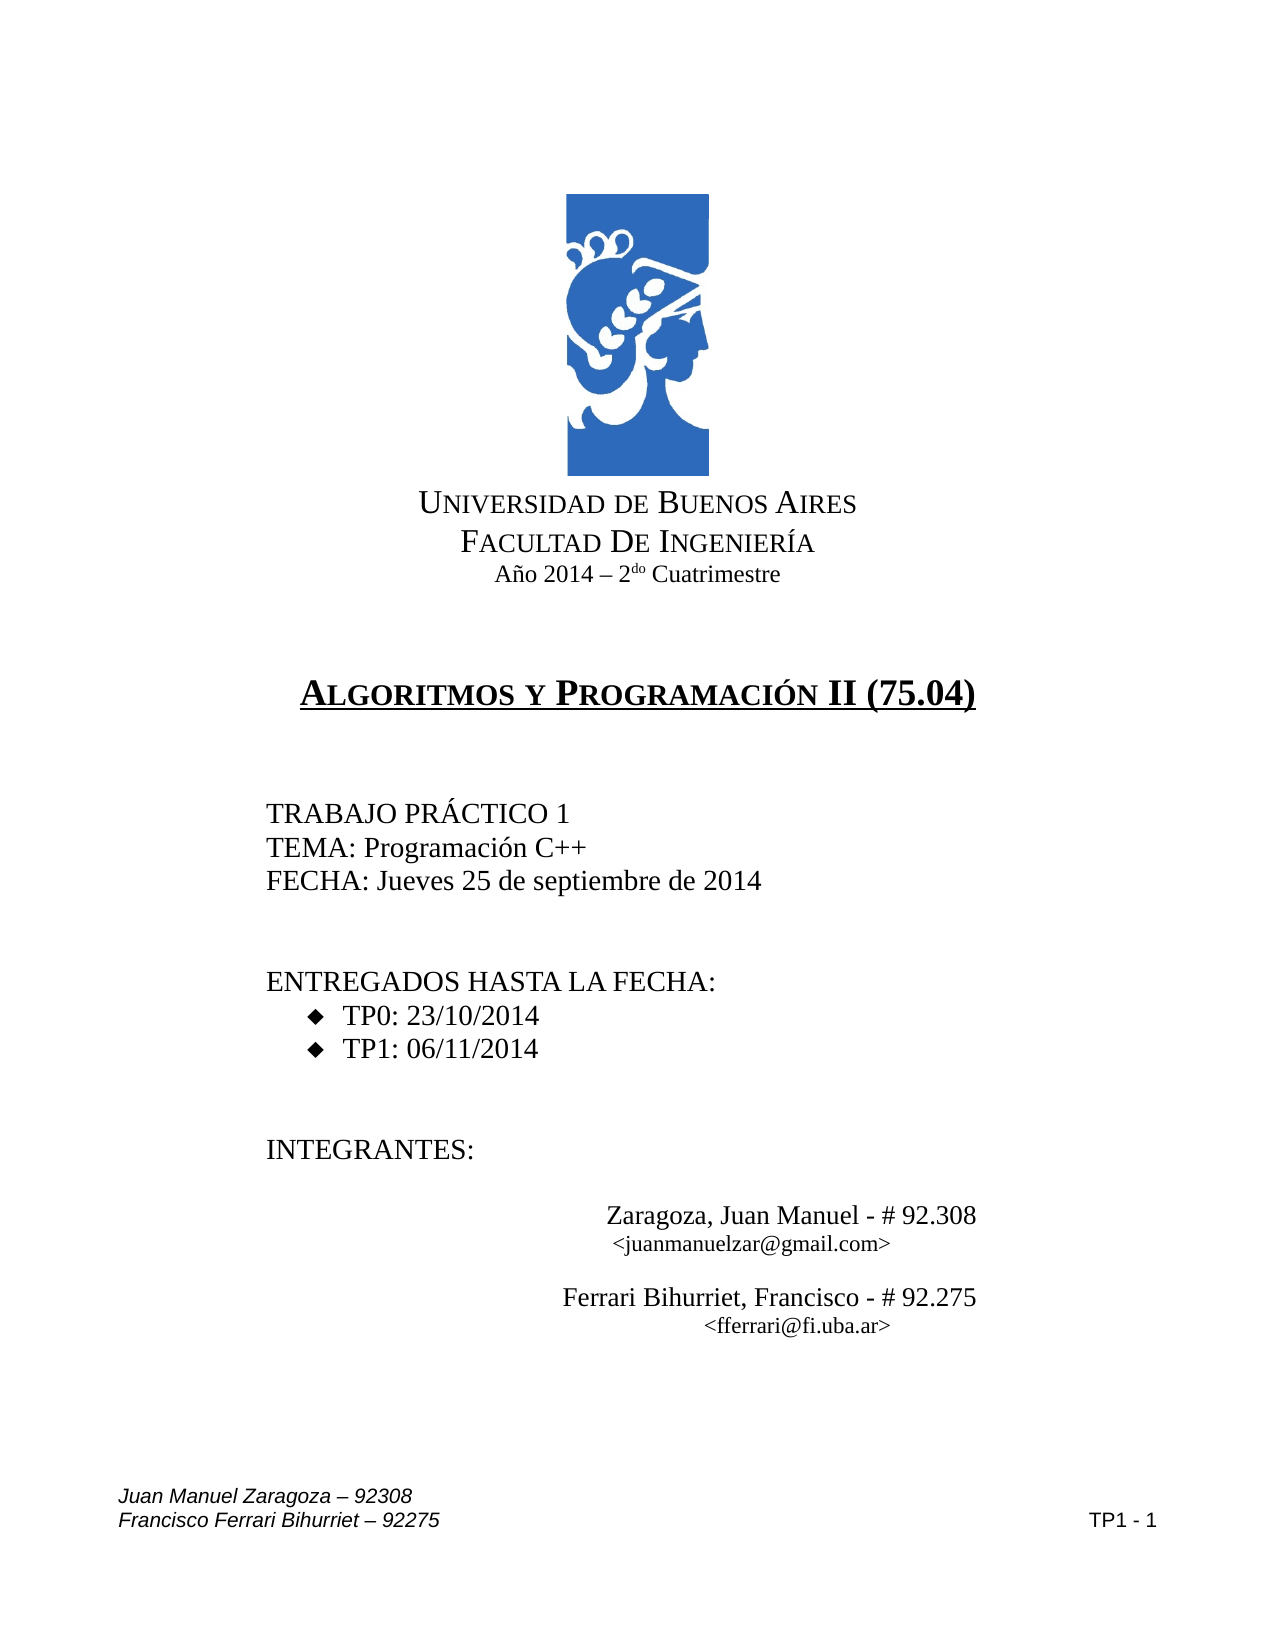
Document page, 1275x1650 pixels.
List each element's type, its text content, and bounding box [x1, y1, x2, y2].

list TP1: 06/11/2014 [307, 1031, 1157, 1065]
text Algoritmos y Programación II (75.04) [118, 671, 1157, 714]
text <fferrari@fi.uba.ar> [118, 1312, 891, 1338]
text INTEGRANTES: [266, 1132, 1157, 1166]
text TRABAJO PRÁCTICO 1 [266, 796, 1157, 830]
text Ferrari Bihurriet, Francisco - # 92.275 [118, 1281, 1024, 1312]
picture [566, 194, 709, 476]
text ENTREGADOS HASTA LA FECHA: [266, 964, 1157, 998]
list TP0: 23/10/2014 [307, 998, 1157, 1031]
text Facultad De Ingeniería [118, 521, 1157, 559]
text Universidad de Buenos Aires [118, 483, 1157, 521]
text TEMA: Programación C++ [266, 830, 1157, 863]
text <juanmanuelzar@gmail.com> [118, 1230, 891, 1257]
text Zaragoza, Juan Manuel - # 92.308 [118, 1199, 1024, 1230]
text Año 2014 – 2do Cuatrimestre [118, 559, 1157, 588]
text FECHA: Jueves 25 de septiembre de 2014 [266, 863, 1157, 897]
